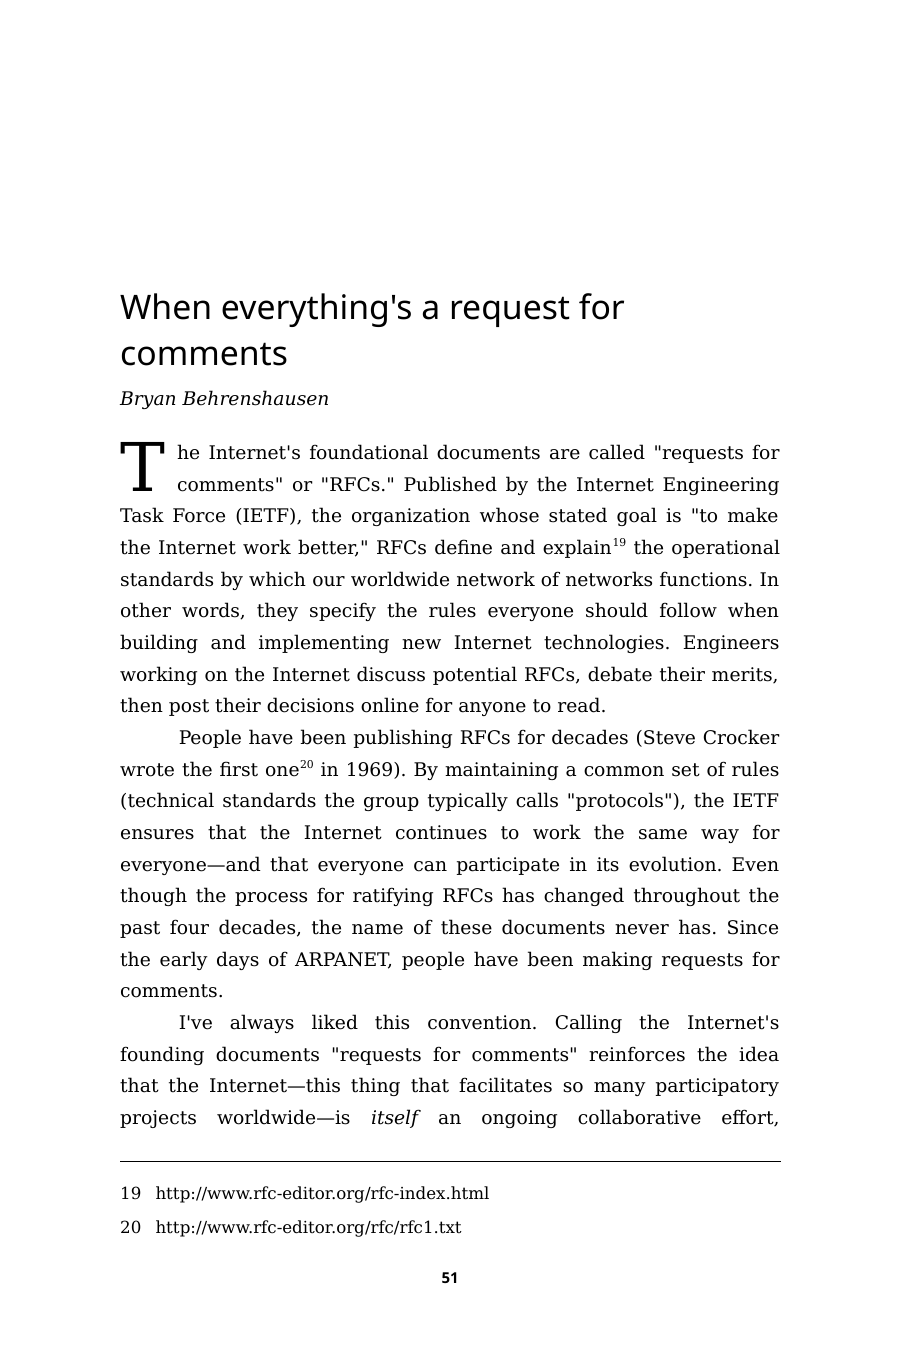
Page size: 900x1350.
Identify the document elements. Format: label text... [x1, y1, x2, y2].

text I've always liked this convention. Calling the Internet's founding documents "requests for comments" reinforces the idea that the Internet—this thing that facilitates so many participatory projects worldwide—is itself an ongoing collaborative effort, [120, 1012, 780, 1129]
text People have been publishing RFCs for decades (Steve Crocker wrote the first one in 1969). By maintaining a common set of rules (technical standards the group typically calls "protocols"), the IETF ensures that the Internet continues to work the same way for everyone—and that everyone can participate in its evolution. Even though the process for ratifying RFCs has changed throughout the past four decades, the name of these documents never has. Since the early days of ARPANET, people have been making requests for comments. [120, 727, 780, 1002]
subtitle When everything's a request for comments [120, 283, 780, 375]
text The Internet's foundational documents are called "requests for comments" or "RFCs." Published by the Internet Engineering Task Force (IETF), the organization whose stated goal is "to make the Internet work better," RFCs define and explain the operational standards by which our worldwide network of networks functions. In other words, they specify the rules everyone should follow when building and implementing new Internet technologies. Engineers working on the Internet discuss potential RFCs, debate their merits, then post their decisions online for anyone to read. [120, 442, 780, 717]
text Bryan Behrenshausen [120, 388, 780, 409]
text http://www.rfc-editor.org/rfc-index.html [120, 1184, 780, 1203]
text http://www.rfc-editor.org/rfc/rfc1.txt [120, 1218, 780, 1237]
